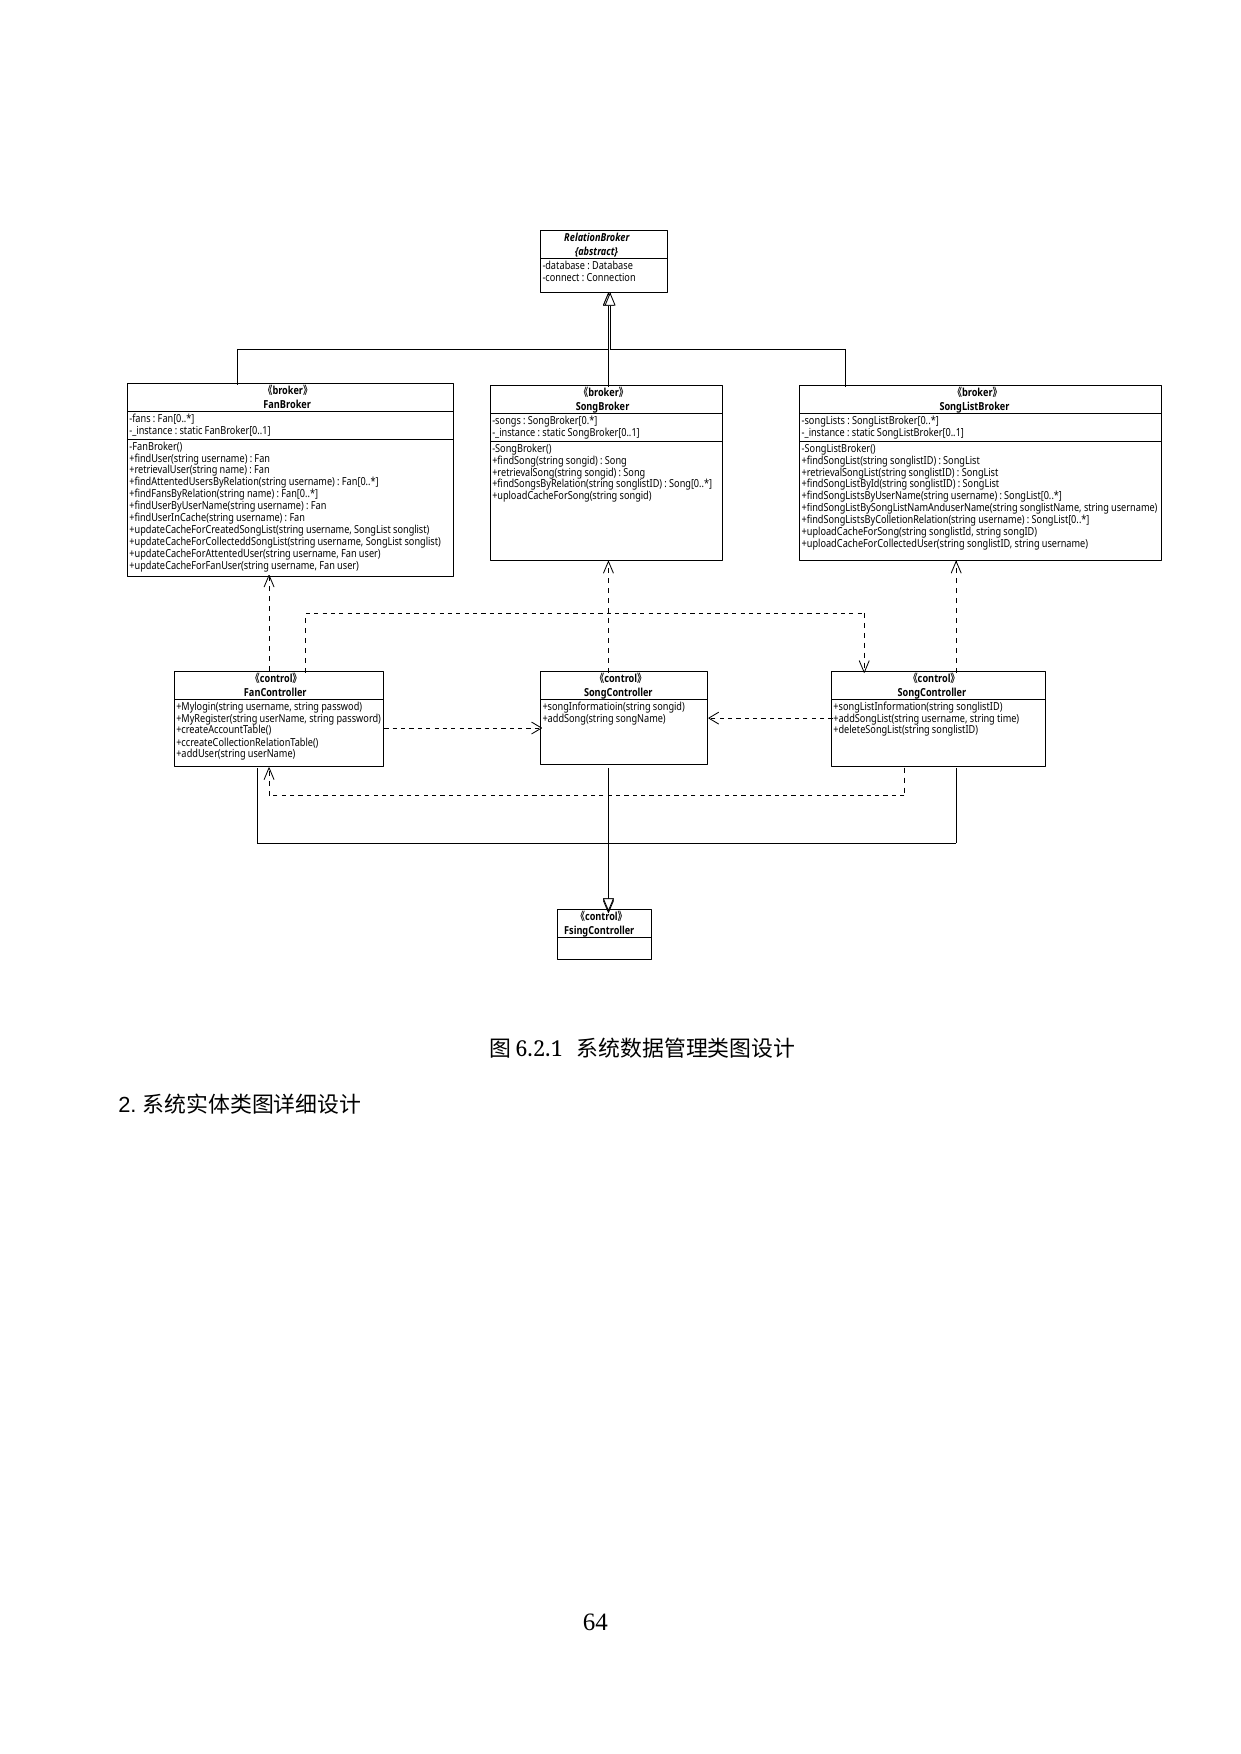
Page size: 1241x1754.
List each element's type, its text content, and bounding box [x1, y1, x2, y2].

text 图6.2.1 系统数据管理类图设计 [118, 1031, 1122, 1062]
subtitle 系统实体类图详细设计 [118, 1087, 1122, 1119]
